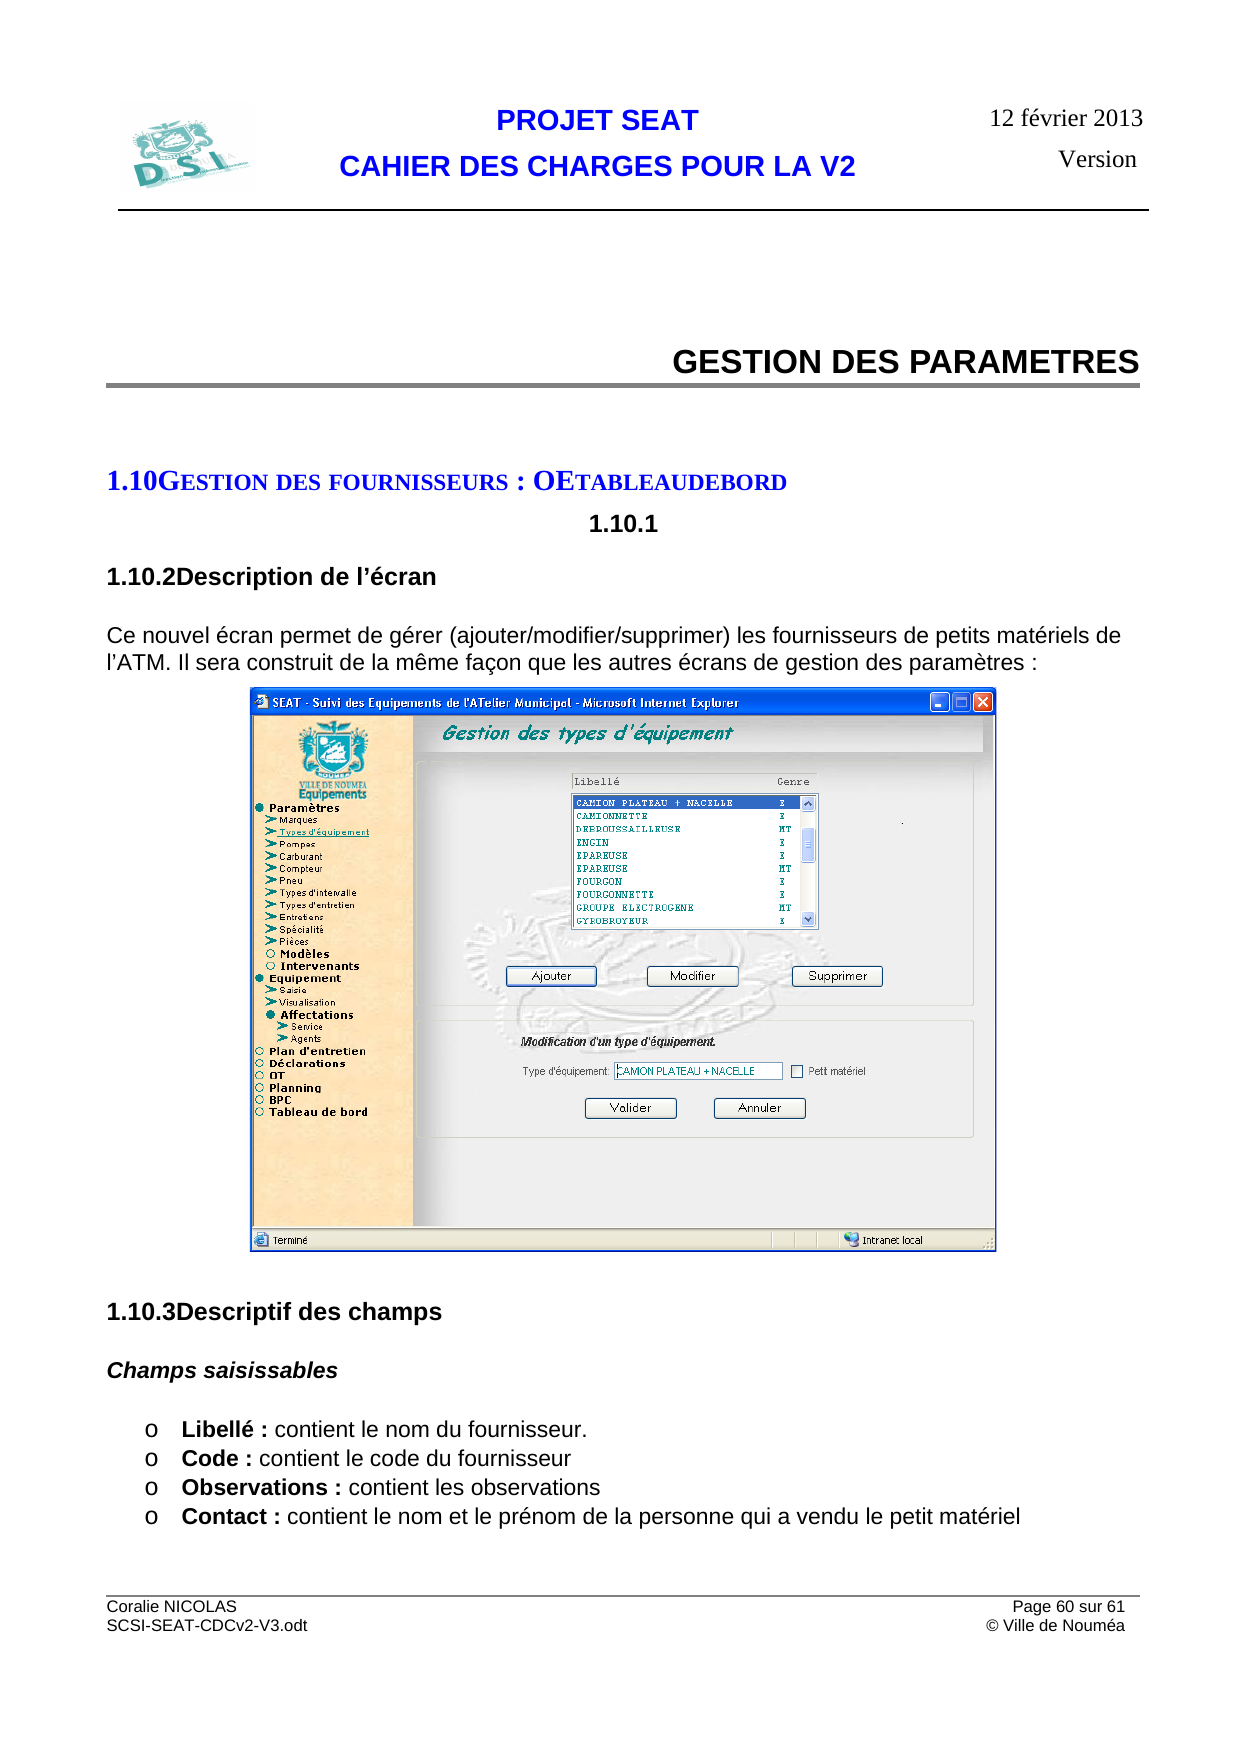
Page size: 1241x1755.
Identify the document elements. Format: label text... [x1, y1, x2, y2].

list Contact : contient le nom et le prénom de la personne qui a vendu le petit matériel [144, 1503, 1140, 1532]
list Code : contient le code du fournisseur [144, 1445, 1140, 1474]
text Champs saisissables [106, 1357, 1140, 1383]
subtitle Descriptif des champs [106, 1297, 1140, 1326]
text Ce nouvel écran permet de gérer (ajouter/modifier/supprimer) les fournisseurs de petits matériels de l’ATM. Il sera construit de la même façon que les autres écrans de gestion des paramètres : [106, 622, 1140, 675]
list Libellé : contient le nom du fournisseur. [144, 1416, 1140, 1445]
subtitle Gestion des parametres [106, 342, 1140, 383]
subtitle Description de l’écran [106, 562, 1140, 591]
list Observations : contient les observations [144, 1474, 1140, 1503]
subtitle Gestion des fournisseurs : OEtableaudebord [106, 463, 1140, 496]
